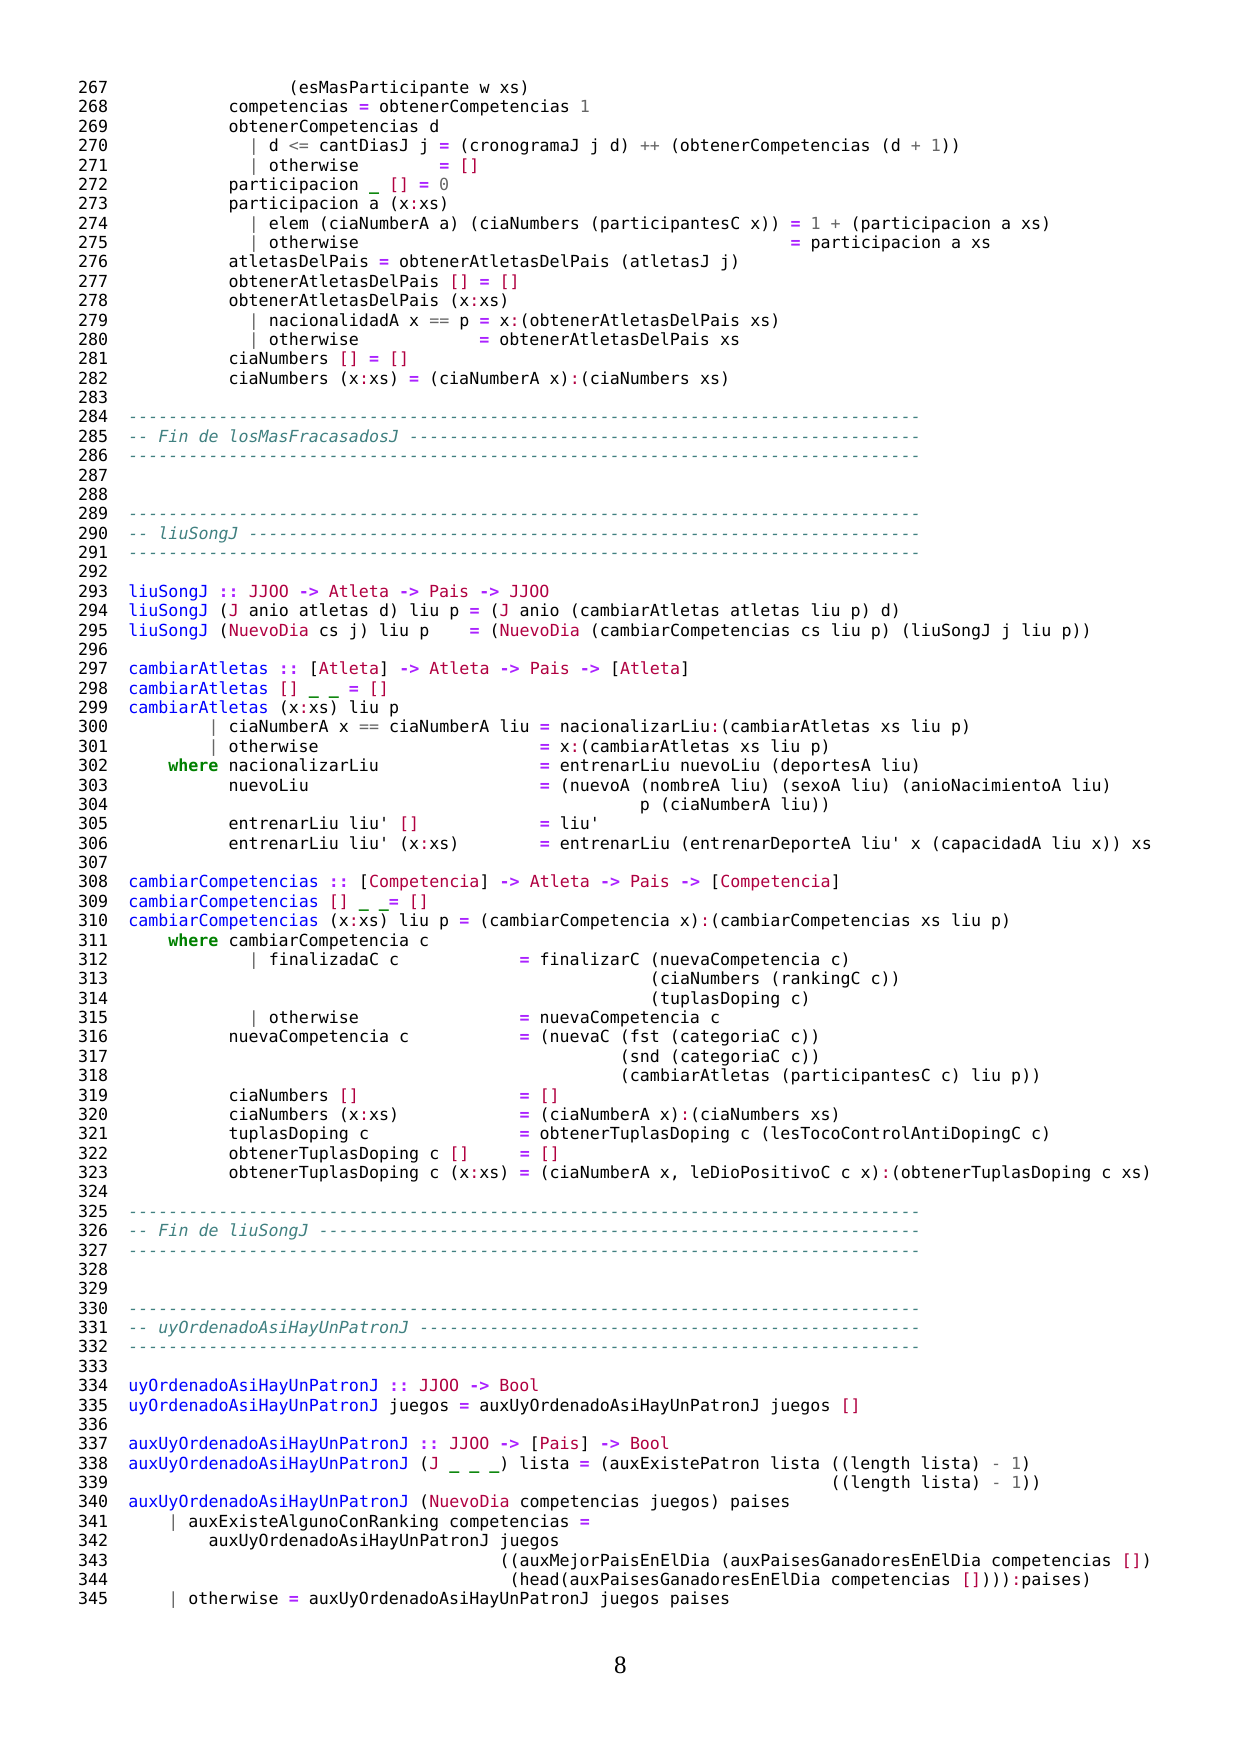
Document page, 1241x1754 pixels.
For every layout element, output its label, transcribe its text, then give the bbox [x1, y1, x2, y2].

table_header (esMasParticipante w xs) competencias = obtenerCompetencias 1 obtenerCompetencias d | d <= cantDiasJ j = (cronogramaJ j d) ++ (obtenerCompetencias (d + 1)) | otherwise = [] participacion _ [] = 0 participacion a (x:xs) | elem (ciaNumberA a) (ciaNumbers (participantesC x)) = 1 + (participacion a xs) | otherwise = participacion a xs atletasDelPais = obtenerAtletasDelPais (atletasJ j) obtenerAtletasDelPais [] = [] obtenerAtletasDelPais (x:xs) | nacionalidadA x == p = x:(obtenerAtletasDelPais xs) | otherwise = obtenerAtletasDelPais xs ciaNumbers [] = [] ciaNumbers (x:xs) = (ciaNumberA x):(ciaNumbers xs) ------------------------------------------------------------------------------- -- Fin de losMasFracasadosJ --------------------------------------------------- ------------------------------------------------------------------------------- ------------------------------------------------------------------------------- -- liuSongJ ------------------------------------------------------------------- ------------------------------------------------------------------------------- liuSongJ :: JJOO -> Atleta -> Pais -> JJOO liuSongJ (J anio atletas d) liu p = (J anio (cambiarAtletas atletas liu p) d) liuSongJ (NuevoDia cs j) liu p = (NuevoDia (cambiarCompetencias cs liu p) (liuSongJ j liu p)) cambiarAtletas :: [Atleta] -> Atleta -> Pais -> [Atleta] cambiarAtletas [] _ _ = [] cambiarAtletas (x:xs) liu p | ciaNumberA x == ciaNumberA liu = nacionalizarLiu:(cambiarAtletas xs liu p) | otherwise = x:(cambiarAtletas xs liu p) where nacionalizarLiu = entrenarLiu nuevoLiu (deportesA liu) nuevoLiu = (nuevoA (nombreA liu) (sexoA liu) (anioNacimientoA liu) p (ciaNumberA liu)) entrenarLiu liu' [] = liu' entrenarLiu liu' (x:xs) = entrenarLiu (entrenarDeporteA liu' x (capacidadA liu x)) xs cambiarCompetencias :: [Competencia] -> Atleta -> Pais -> [Competencia] cambiarCompetencias [] _ _= [] cambiarCompetencias (x:xs) liu p = (cambiarCompetencia x):(cambiarCompetencias xs liu p) where cambiarCompetencia c | finalizadaC c = finalizarC (nuevaCompetencia c) (ciaNumbers (rankingC c)) (tuplasDoping c) | otherwise = nuevaCompetencia c nuevaCompetencia c = (nuevaC (fst (categoriaC c)) (snd (categoriaC c)) (cambiarAtletas (participantesC c) liu p)) ciaNumbers [] = [] ciaNumbers (x:xs) = (ciaNumberA x):(ciaNumbers xs) tuplasDoping c = obtenerTuplasDoping c (lesTocoControlAntiDopingC c) obtenerTuplasDoping c [] = [] obtenerTuplasDoping c (x:xs) = (ciaNumberA x, leDioPositivoC c x):(obtenerTuplasDoping c xs) ------------------------------------------------------------------------------- -- Fin de liuSongJ ------------------------------------------------------------ ------------------------------------------------------------------------------- ------------------------------------------------------------------------------- -- uyOrdenadoAsiHayUnPatronJ -------------------------------------------------- ------------------------------------------------------------------------------- uyOrdenadoAsiHayUnPatronJ :: JJOO -> Bool uyOrdenadoAsiHayUnPatronJ juegos = auxUyOrdenadoAsiHayUnPatronJ juegos [] auxUyOrdenadoAsiHayUnPatronJ :: JJOO -> [Pais] -> Bool auxUyOrdenadoAsiHayUnPatronJ (J _ _ _) lista = (auxExistePatron lista ((length lista) - 1) ((length lista) - 1)) auxUyOrdenadoAsiHayUnPatronJ (NuevoDia competencias juegos) paises | auxExisteAlgunoConRanking competencias = auxUyOrdenadoAsiHayUnPatronJ juegos ((auxMejorPaisEnElDia (auxPaisesGanadoresEnElDia competencias []) (head(auxPaisesGanadoresEnElDia competencias []))):paises) | otherwise = auxUyOrdenadoAsiHayUnPatronJ juegos paises [125, 75, 1240, 1611]
table_header 267 268 269 270 271 272 273 274 275 276 277 278 279 280 281 282 283 284 285 286 287 288 289 290 291 292 293 294 295 296 297 298 299 300 301 302 303 304 305 306 307 308 309 310 311 312 313 314 315 316 317 318 319 320 321 322 323 324 325 326 327 328 329 330 331 332 333 334 335 336 337 338 339 340 341 342 343 344 345 [75, 75, 125, 1611]
